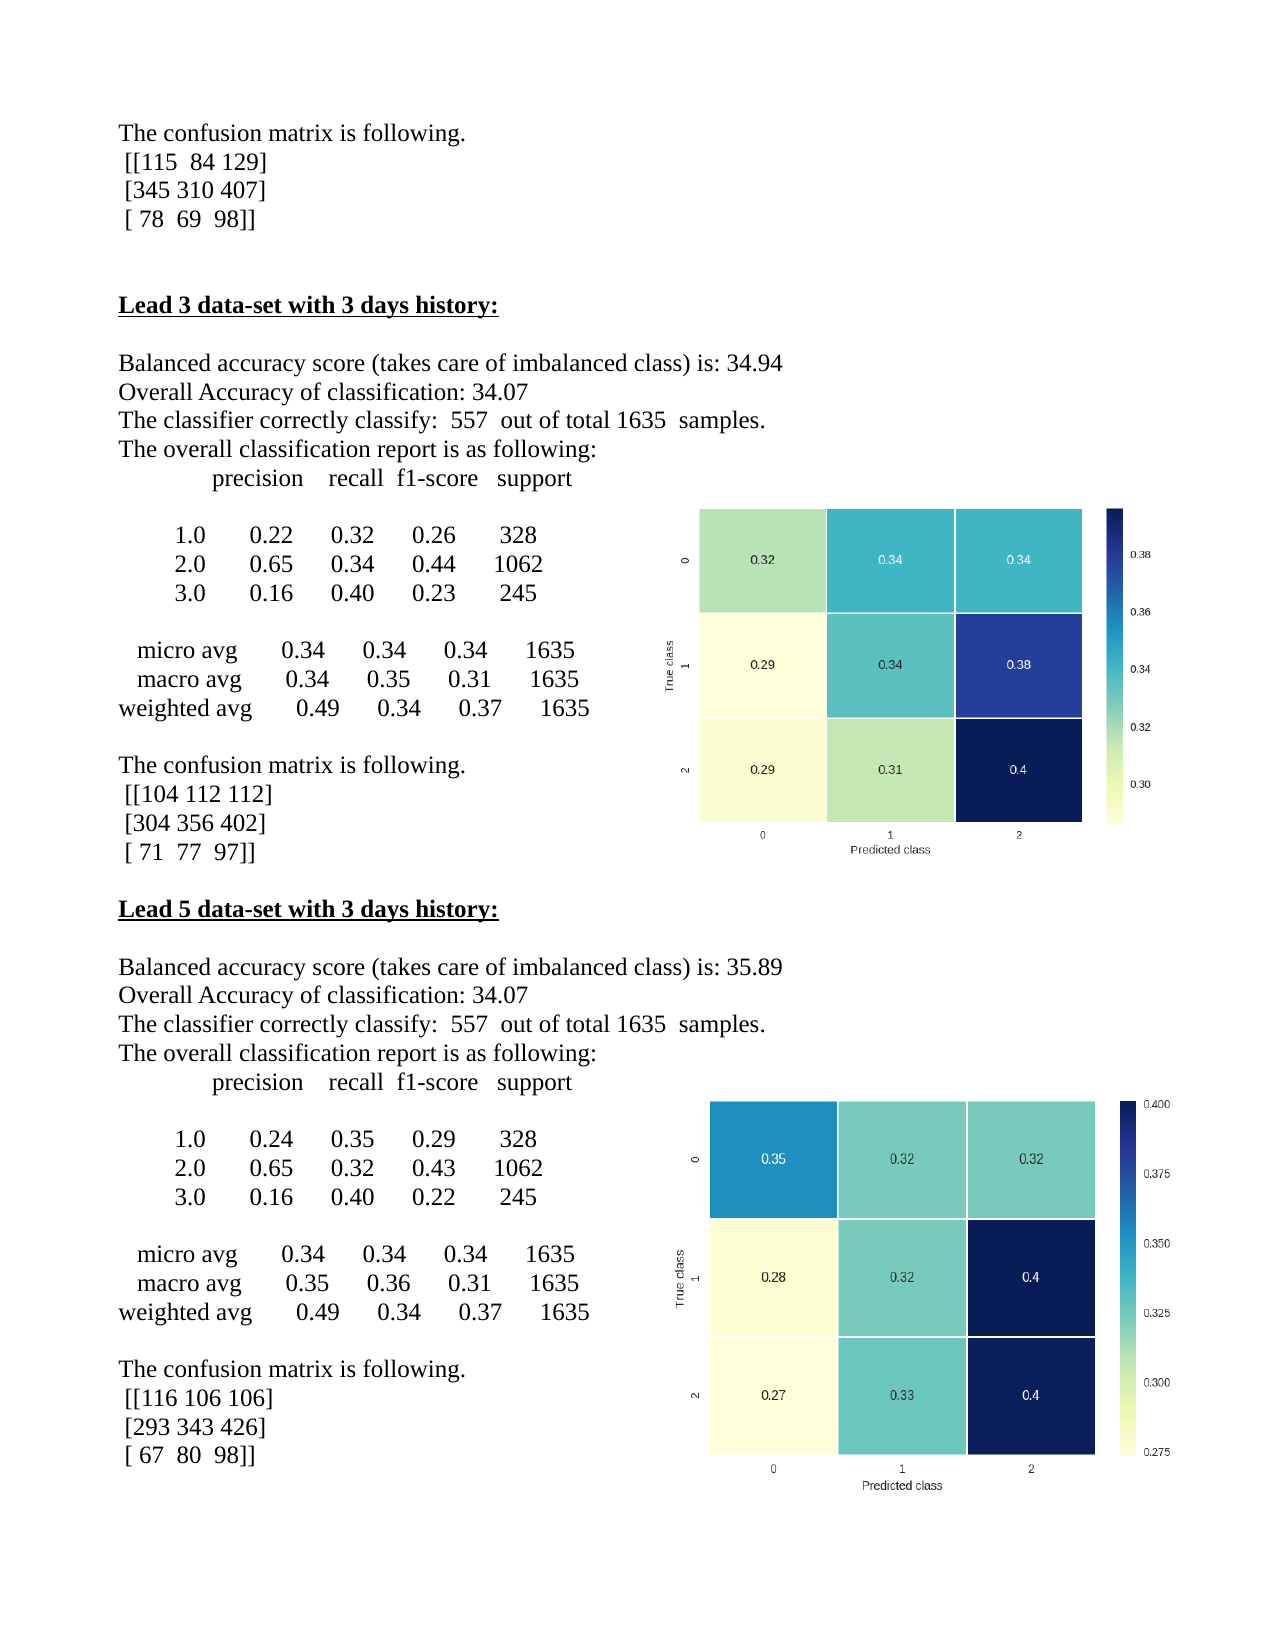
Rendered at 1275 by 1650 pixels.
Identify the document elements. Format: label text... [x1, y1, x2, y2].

text [ 67 80 98]] [118, 1441, 631, 1469]
text 3.0 0.16 0.40 0.22 245 [118, 1182, 631, 1211]
text [ 71 77 97]] [118, 837, 622, 866]
text The confusion matrix is following. [118, 118, 1157, 147]
text Balanced accuracy score (takes care of imbalanced class) is: 34.94 [118, 348, 1157, 377]
text The overall classification report is as following: [118, 434, 1157, 463]
picture [622, 459, 1240, 868]
text [345 310 407] [118, 176, 1157, 204]
text [ 78 69 98]] [118, 204, 1157, 233]
text Balanced accuracy score (takes care of imbalanced class) is: 35.89 [118, 952, 1157, 981]
text [304 356 402] [118, 808, 622, 837]
text The classifier correctly classify: 557 out of total 1635 samples. [118, 406, 1157, 434]
text micro avg 0.34 0.34 0.34 1635 [118, 1239, 631, 1268]
text [[104 112 112] [118, 779, 622, 808]
text [293 343 426] [118, 1412, 631, 1441]
text precision recall f1-score support [118, 1067, 631, 1096]
text The classifier correctly classify: 557 out of total 1635 samples. [118, 1009, 1157, 1038]
text [[115 84 129] [118, 147, 1157, 176]
text 1.0 0.22 0.32 0.26 328 [118, 521, 622, 549]
text 3.0 0.16 0.40 0.23 245 [118, 578, 622, 607]
text 1.0 0.24 0.35 0.29 328 [118, 1124, 631, 1153]
text precision recall f1-score support [118, 463, 622, 492]
text Lead 5 data-set with 3 days history: [118, 894, 1157, 923]
text The confusion matrix is following. [118, 751, 622, 779]
text Lead 3 data-set with 3 days history: [118, 291, 1157, 319]
text Overall Accuracy of classification: 34.07 [118, 377, 1157, 406]
text weighted avg 0.49 0.34 0.37 1635 [118, 1297, 631, 1326]
text The confusion matrix is following. [118, 1354, 631, 1383]
text micro avg 0.34 0.34 0.34 1635 [118, 636, 622, 664]
text 2.0 0.65 0.32 0.43 1062 [118, 1153, 631, 1182]
text The overall classification report is as following: [118, 1038, 1157, 1067]
text [[116 106 106] [118, 1383, 631, 1412]
text macro avg 0.34 0.35 0.31 1635 [118, 664, 622, 693]
text weighted avg 0.49 0.34 0.37 1635 [118, 693, 622, 722]
text Overall Accuracy of classification: 34.07 [118, 981, 1157, 1009]
text macro avg 0.35 0.36 0.31 1635 [118, 1268, 631, 1297]
text 2.0 0.65 0.34 0.44 1062 [118, 549, 622, 578]
picture [631, 1046, 1254, 1506]
